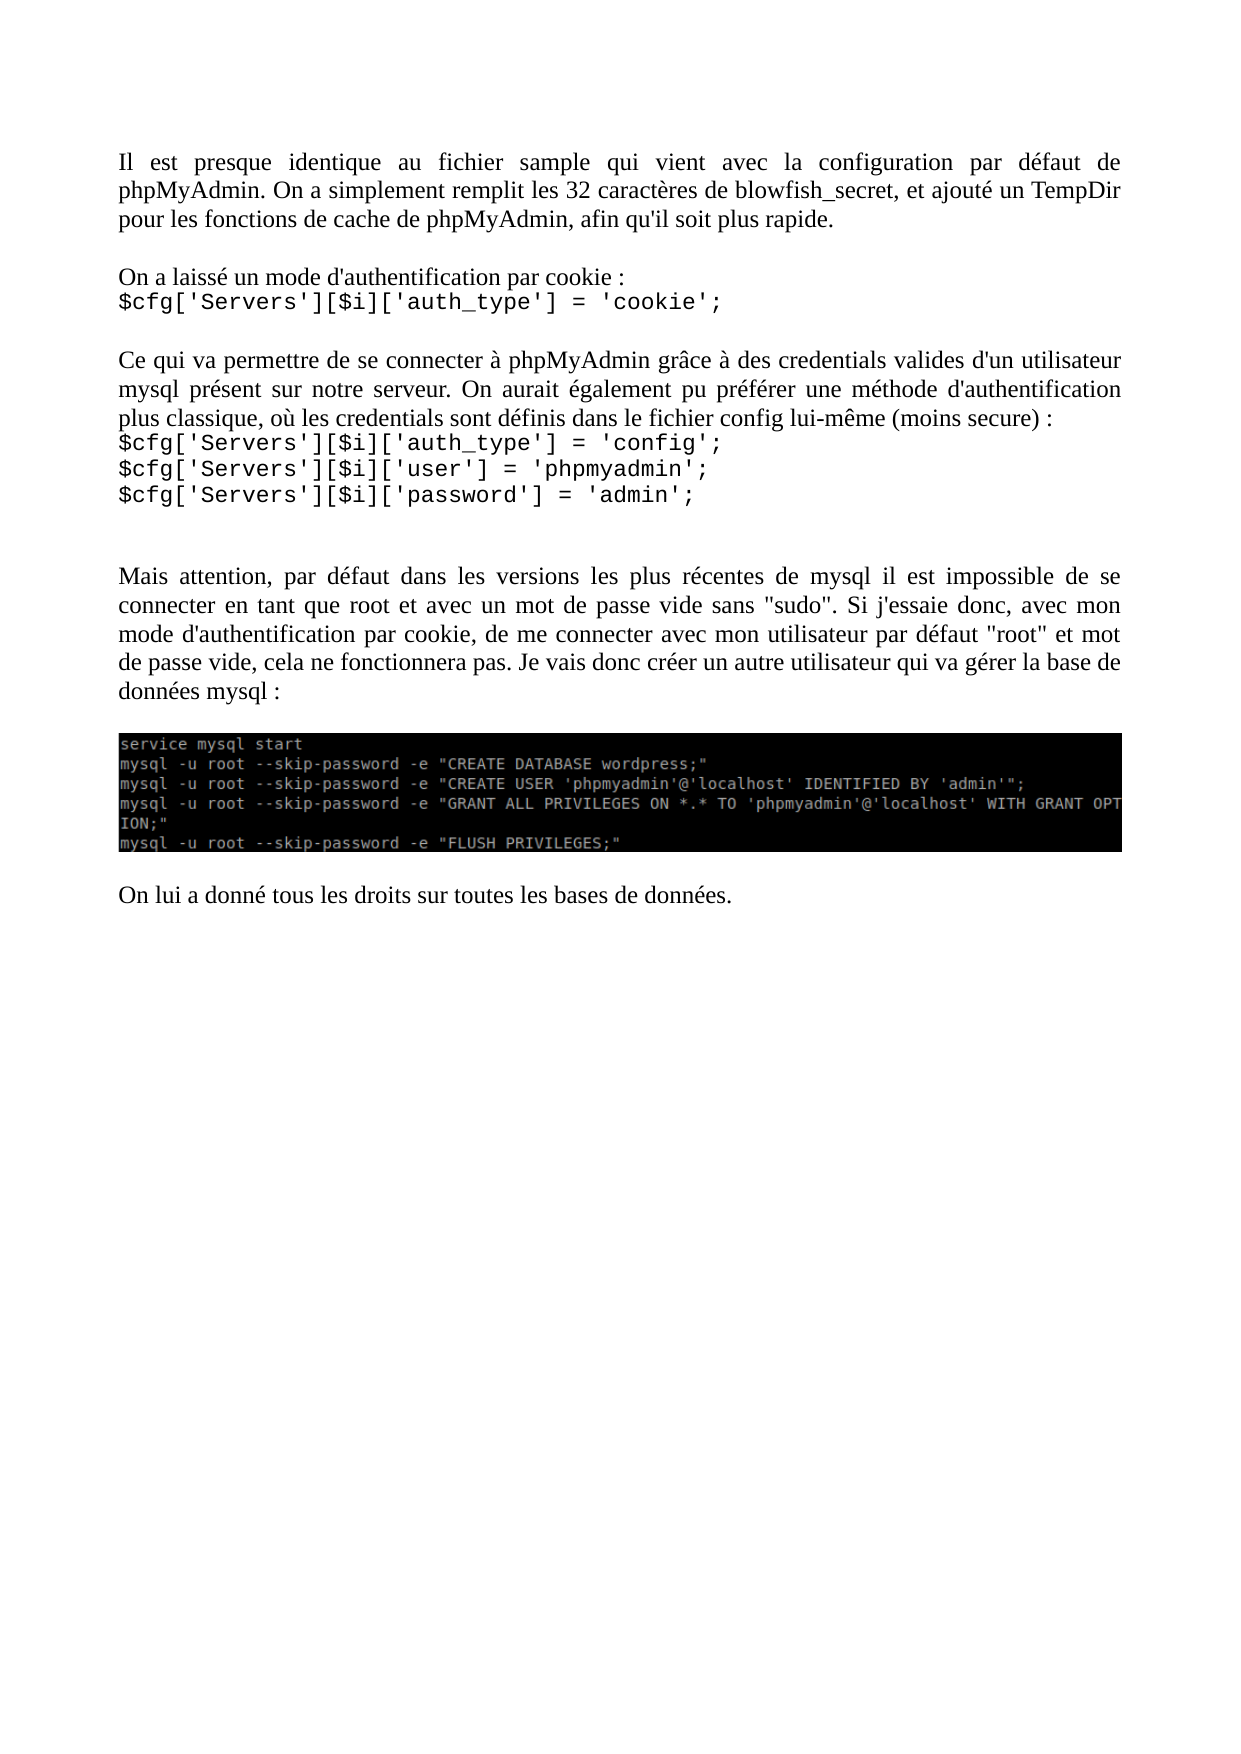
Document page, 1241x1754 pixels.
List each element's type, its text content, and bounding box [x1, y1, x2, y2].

text $cfg['Servers'][$i]['user'] = 'phpmyadmin'; [118, 457, 1122, 483]
text On a laissé un mode d'authentification par cookie : [118, 262, 1122, 291]
text $cfg['Servers'][$i]['password'] = 'admin'; [118, 483, 1122, 509]
text Mais attention, par défaut dans les versions les plus récentes de mysql il est impossible de se connecter en tant que root et avec un mot de passe vide sans "sudo". Si j'essaie donc, avec mon mode d'authentification par cookie, de me connecter avec mon utilisateur par défaut "root" et mot de passe vide, cela ne fonctionnera pas. Je vais donc créer un autre utilisateur qui va gérer la base de données mysql : [118, 561, 1122, 705]
text Il est presque identique au fichier sample qui vient avec la configuration par défaut de phpMyAdmin. On a simplement remplit les 32 caractères de blowfish_secret, et ajouté un TempDir pour les fonctions de cache de phpMyAdmin, afin qu'il soit plus rapide. [118, 147, 1122, 233]
text $cfg['Servers'][$i]['auth_type'] = 'cookie'; [118, 291, 1122, 317]
text Ce qui va permettre de se connecter à phpMyAdmin grâce à des credentials valides d'un utilisateur mysql présent sur notre serveur. On aurait également pu préférer une méthode d'authentification plus classique, où les credentials sont définis dans le fichier config lui-même (moins secure) : [118, 345, 1122, 432]
text On lui a donné tous les droits sur toutes les bases de données. [118, 880, 1122, 909]
text $cfg['Servers'][$i]['auth_type'] = 'config'; [118, 432, 1122, 457]
